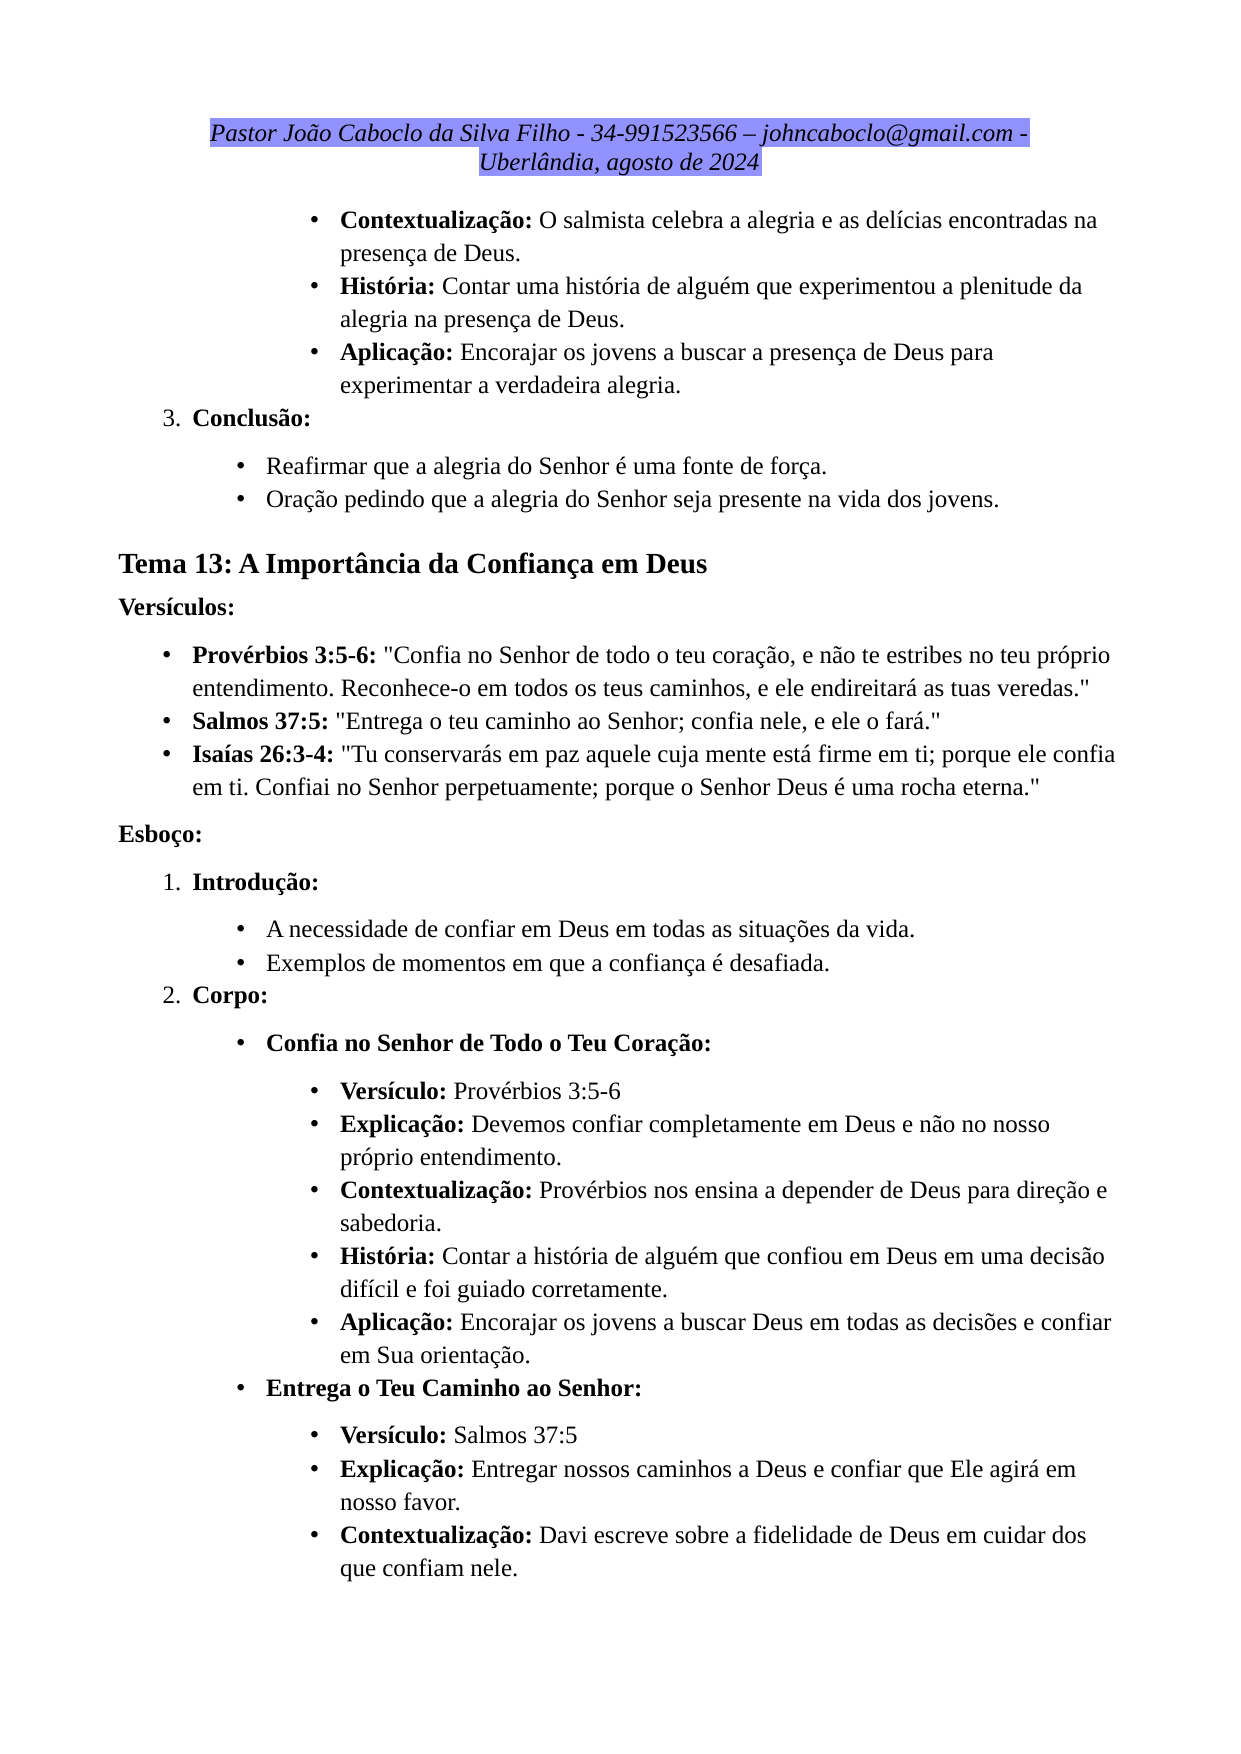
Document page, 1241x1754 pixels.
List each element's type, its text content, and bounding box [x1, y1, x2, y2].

list História: Contar a história de alguém que confiou em Deus em uma decisão difícil e foi guiado corretamente. [310, 1241, 1122, 1303]
list Corpo: [162, 981, 1122, 1009]
list Contextualização: Provérbios nos ensina a depender de Deus para direção e sabedoria. [310, 1175, 1122, 1237]
list Versículo: Provérbios 3:5-6 [310, 1076, 1122, 1104]
list Introdução: [162, 867, 1122, 896]
list Versículo: Salmos 37:5 [310, 1421, 1122, 1449]
list Contextualização: O salmista celebra a alegria e as delícias encontradas na presença de Deus. [310, 205, 1122, 267]
list Contextualização: Davi escreve sobre a fidelidade de Deus em cuidar dos que confiam nele. [310, 1520, 1122, 1581]
list Conclusão: [162, 403, 1122, 432]
list Confia no Senhor de Todo o Teu Coração: [236, 1028, 1122, 1057]
list Aplicação: Encorajar os jovens a buscar a presença de Deus para experimentar a verdadeira alegria. [310, 337, 1122, 399]
list Exemplos de momentos em que a confiança é desafiada. [236, 948, 1122, 976]
list Entrega o Teu Caminho ao Senhor: [236, 1373, 1122, 1402]
list Salmos 37:5: "Entrega o teu caminho ao Senhor; confia nele, e ele o fará." [162, 706, 1122, 734]
list Aplicação: Encorajar os jovens a buscar Deus em todas as decisões e confiar em Sua orientação. [310, 1307, 1122, 1369]
list Oração pedindo que a alegria do Senhor seja presente na vida dos jovens. [236, 484, 1122, 513]
list História: Contar uma história de alguém que experimentou a plenitude da alegria na presença de Deus. [310, 271, 1122, 333]
list A necessidade de confiar em Deus em todas as situações da vida. [236, 914, 1122, 943]
list Reafirmar que a alegria do Senhor é uma fonte de força. [236, 451, 1122, 479]
subtitle Tema 13: A Importância da Confiança em Deus [118, 546, 1122, 579]
list Explicação: Entregar nossos caminhos a Deus e confiar que Ele agirá em nosso favor. [310, 1454, 1122, 1515]
text Esboço: [118, 819, 1122, 848]
list Provérbios 3:5-6: "Confia no Senhor de todo o teu coração, e não te estribes no teu próprio entendimento. Reconhece-o em todos os teus caminhos, e ele endireitará as tuas veredas." [162, 640, 1122, 701]
list Isaías 26:3-4: "Tu conservarás em paz aquele cuja mente está firme em ti; porque ele confia em ti. Confiai no Senhor perpetuamente; porque o Senhor Deus é uma rocha eterna." [162, 739, 1122, 801]
list Explicação: Devemos confiar completamente em Deus e não no nosso próprio entendimento. [310, 1109, 1122, 1171]
text Versículos: [118, 592, 1122, 621]
